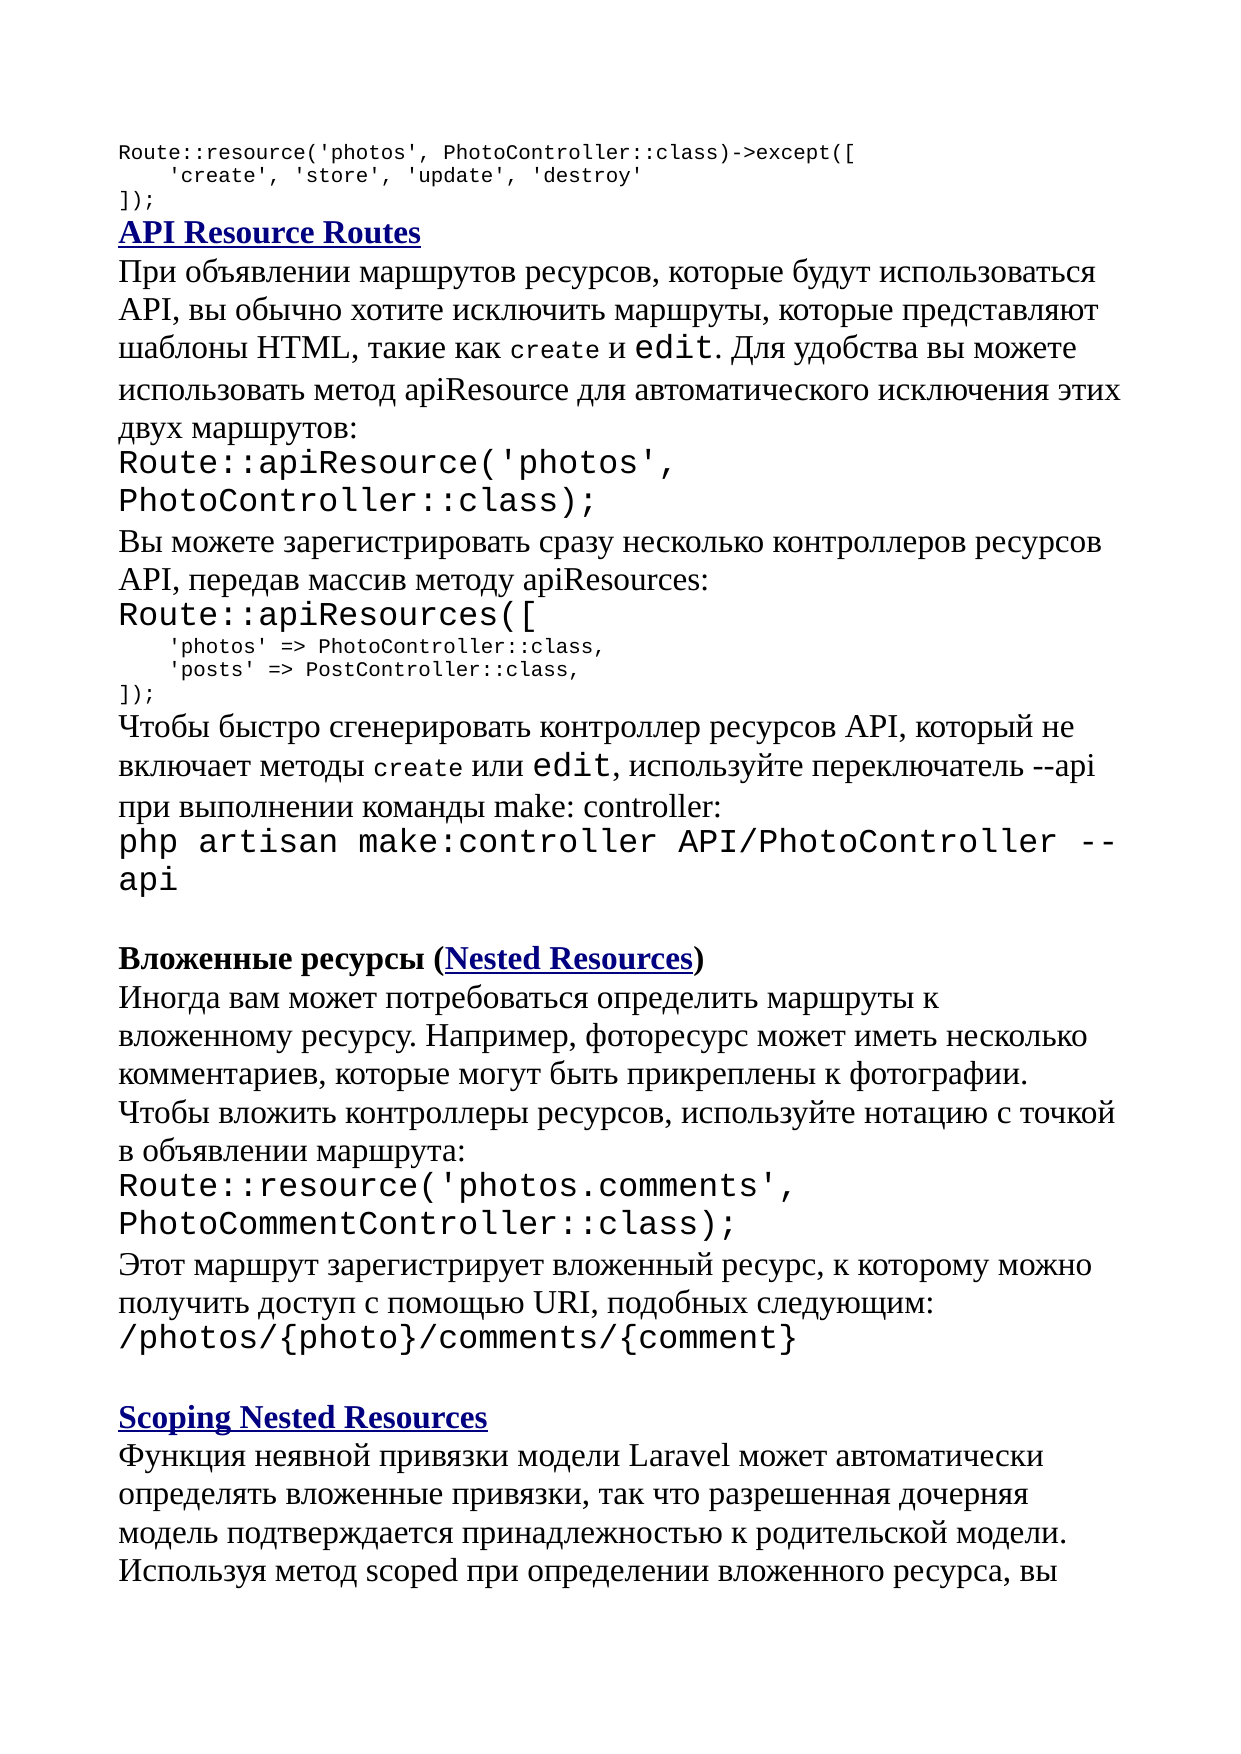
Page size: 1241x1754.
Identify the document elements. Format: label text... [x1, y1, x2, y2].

text Этот маршрут зарегистрирует вложенный ресурс, к которому можно получить доступ с помощью URI, подобных следующим: [118, 1244, 1122, 1321]
text 'photos' => PhotoController::class, [118, 636, 1122, 659]
text Функция неявной привязки модели Laravel может автоматически определять вложенные привязки, так что разрешенная дочерняя модель подтверждается принадлежностью к родительской модели. Используя метод scoped при определении вложенного ресурса, вы [118, 1435, 1122, 1589]
text При объявлении маршрутов ресурсов, которые будут использоваться API, вы обычно хотите исключить маршруты, которые представляют шаблоны HTML, такие как create и edit. Для удобства вы можете использовать метод apiResource для автоматического исключения этих двух маршрутов: [118, 251, 1122, 446]
text /photos/{photo}/comments/{comment} [118, 1321, 1122, 1359]
text 'create', 'store', 'update', 'destroy' [118, 165, 1122, 189]
text 'posts' => PostController::class, [118, 659, 1122, 683]
text Вы можете зарегистрировать сразу несколько контроллеров ресурсов API, передав массив методу apiResources: [118, 521, 1122, 598]
text Route::apiResource('photos', PhotoController::class); [118, 446, 1122, 521]
subtitle Вложенные ресурсы (Nested Resources) [118, 938, 1122, 977]
text Route::apiResources([ [118, 598, 1122, 636]
text Route::resource('photos.comments', PhotoCommentController::class); [118, 1168, 1122, 1244]
subtitle Scoping Nested Resources [118, 1397, 1122, 1435]
text ]); [118, 189, 1122, 213]
subtitle API Resource Routes [118, 213, 1122, 251]
text php artisan make:controller API/PhotoController --api [118, 824, 1122, 900]
text Чтобы быстро сгенерировать контроллер ресурсов API, который не включает методы create или edit, используйте переключатель --api при выполнении команды make: controller: [118, 707, 1122, 824]
text ]); [118, 683, 1122, 707]
text Иногда вам может потребоваться определить маршруты к вложенному ресурсу. Например, фоторесурс может иметь несколько комментариев, которые могут быть прикреплены к фотографии. Чтобы вложить контроллеры ресурсов, используйте нотацию с точкой в объявлении маршрута: [118, 977, 1122, 1168]
text Route::resource('photos', PhotoController::class)->except([ [118, 142, 1122, 165]
